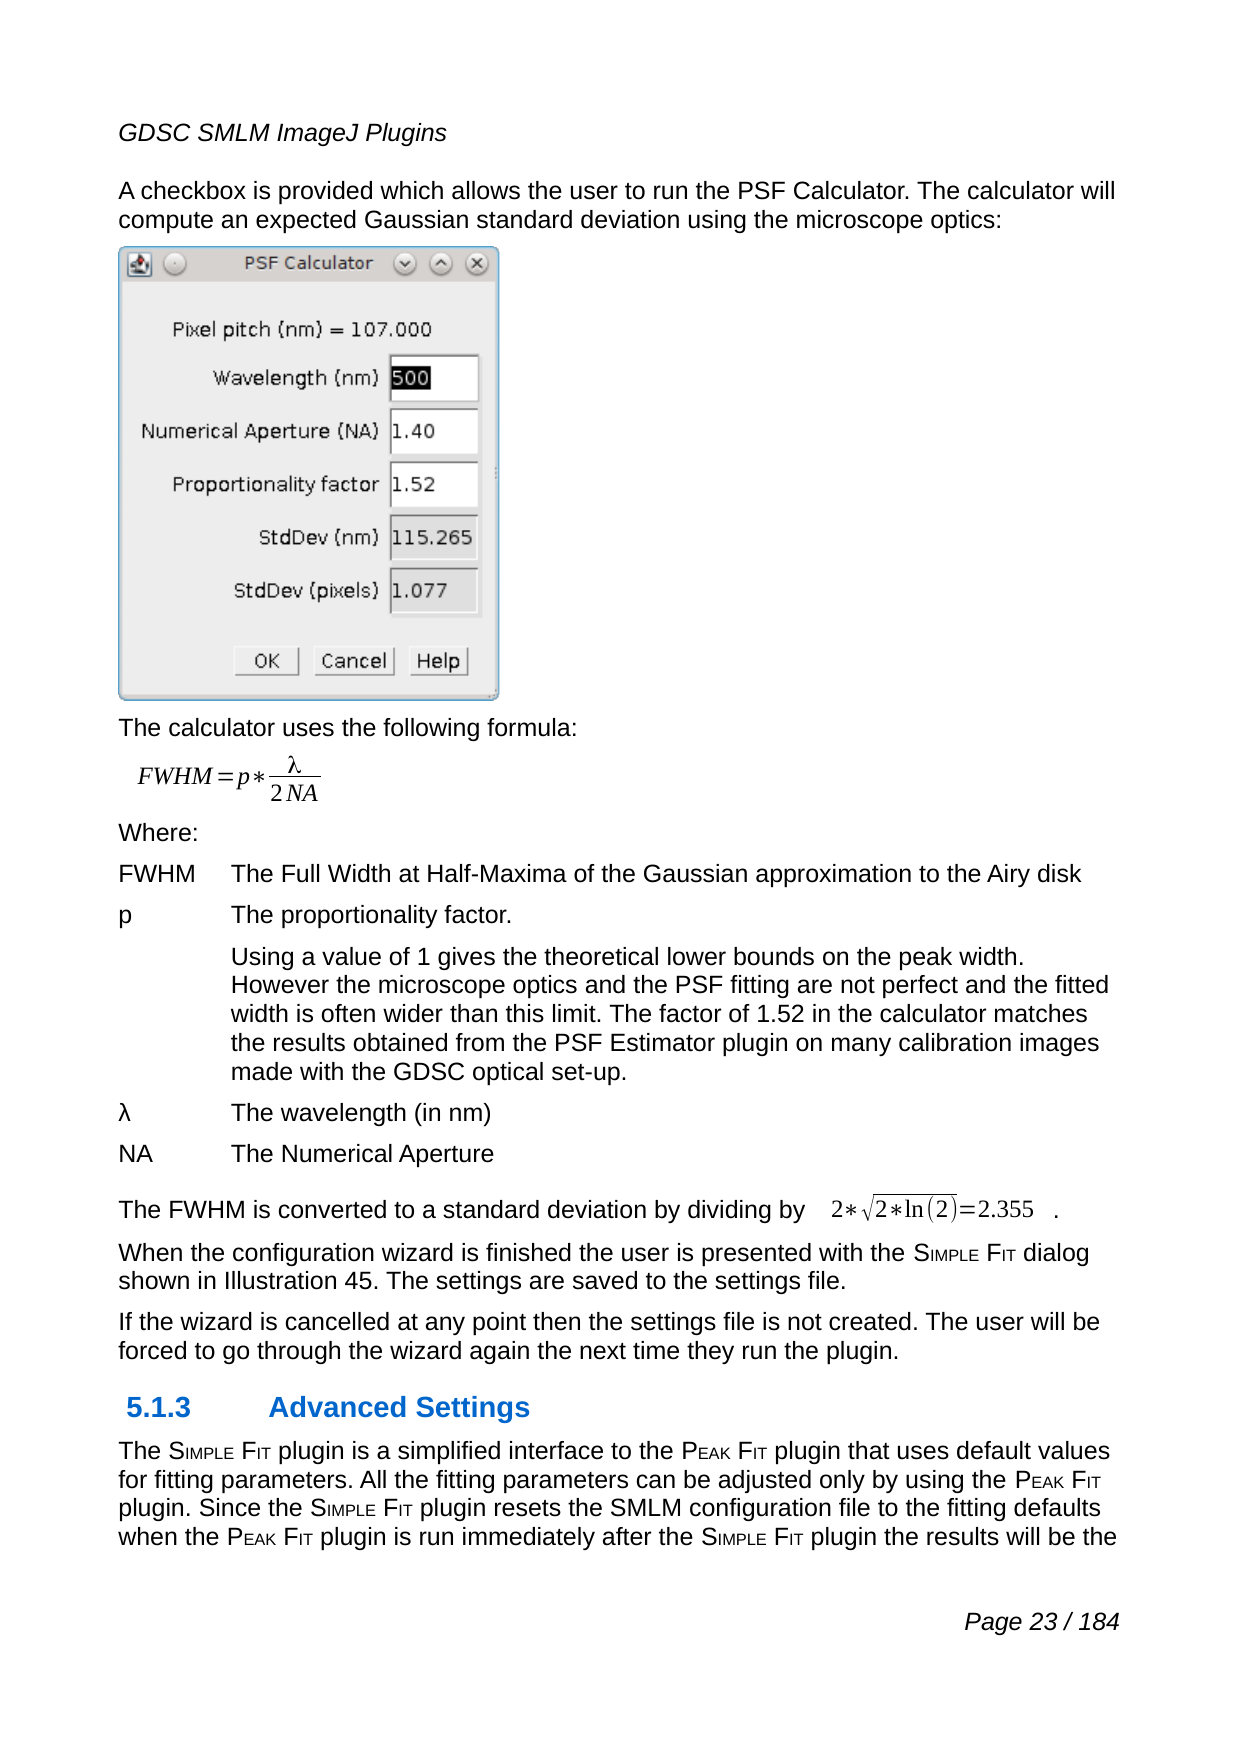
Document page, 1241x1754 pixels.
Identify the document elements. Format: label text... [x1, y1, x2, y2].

table_header The Full Width at Half-Maxima of the Gaussian approximation to the Airy disk [231, 859, 1123, 901]
text Where: [118, 818, 1122, 847]
text When the configuration wizard is finished the user is presented with the Simple Fit dialog shown in Illustration 45. The settings are saved to the settings file. [118, 1237, 1122, 1295]
table_cell NA [118, 1139, 231, 1181]
table_cell p [118, 901, 231, 1098]
text If the wizard is cancelled at any point then the settings file is not created. The user will be forced to go through the wizard again the next time they run the plugin. [118, 1307, 1122, 1365]
text A checkbox is provided which allows the user to run the PSF Calculator. The calculator will compute an expected Gaussian standard deviation using the microscope optics: [118, 176, 1122, 234]
table_cell The proportionality factor. Using a value of 1 gives the theoretical lower bounds on the peak width. However the microscope optics and the PSF fitting are not perfect and the fitted width is often wider than this limit. The factor of 1.52 in the calculator matches the results obtained from the PSF Estimator plugin on many calibration images made with the GDSC optical set-up. [231, 901, 1123, 1098]
table_cell The Numerical Aperture [231, 1139, 1123, 1181]
text The calculator uses the following formula: [118, 713, 1122, 742]
subtitle Advanced Settings [118, 1390, 1122, 1423]
table_cell The wavelength (in nm) [231, 1098, 1123, 1139]
text The Simple Fit plugin is a simplified interface to the Peak Fit plugin that uses default values for fitting parameters. All the fitting parameters can be adjusted only by using the Peak Fit plugin. Since the Simple Fit plugin resets the SMLM configuration file to the fitting defaults when the Peak Fit plugin is run immediately after the Simple Fit plugin the results will be the [118, 1436, 1122, 1551]
picture [118, 246, 500, 701]
text The FWHM is converted to a standard deviation by dividing by . [118, 1193, 1122, 1225]
table_cell λ [118, 1098, 231, 1139]
table_header FWHM [118, 859, 231, 901]
